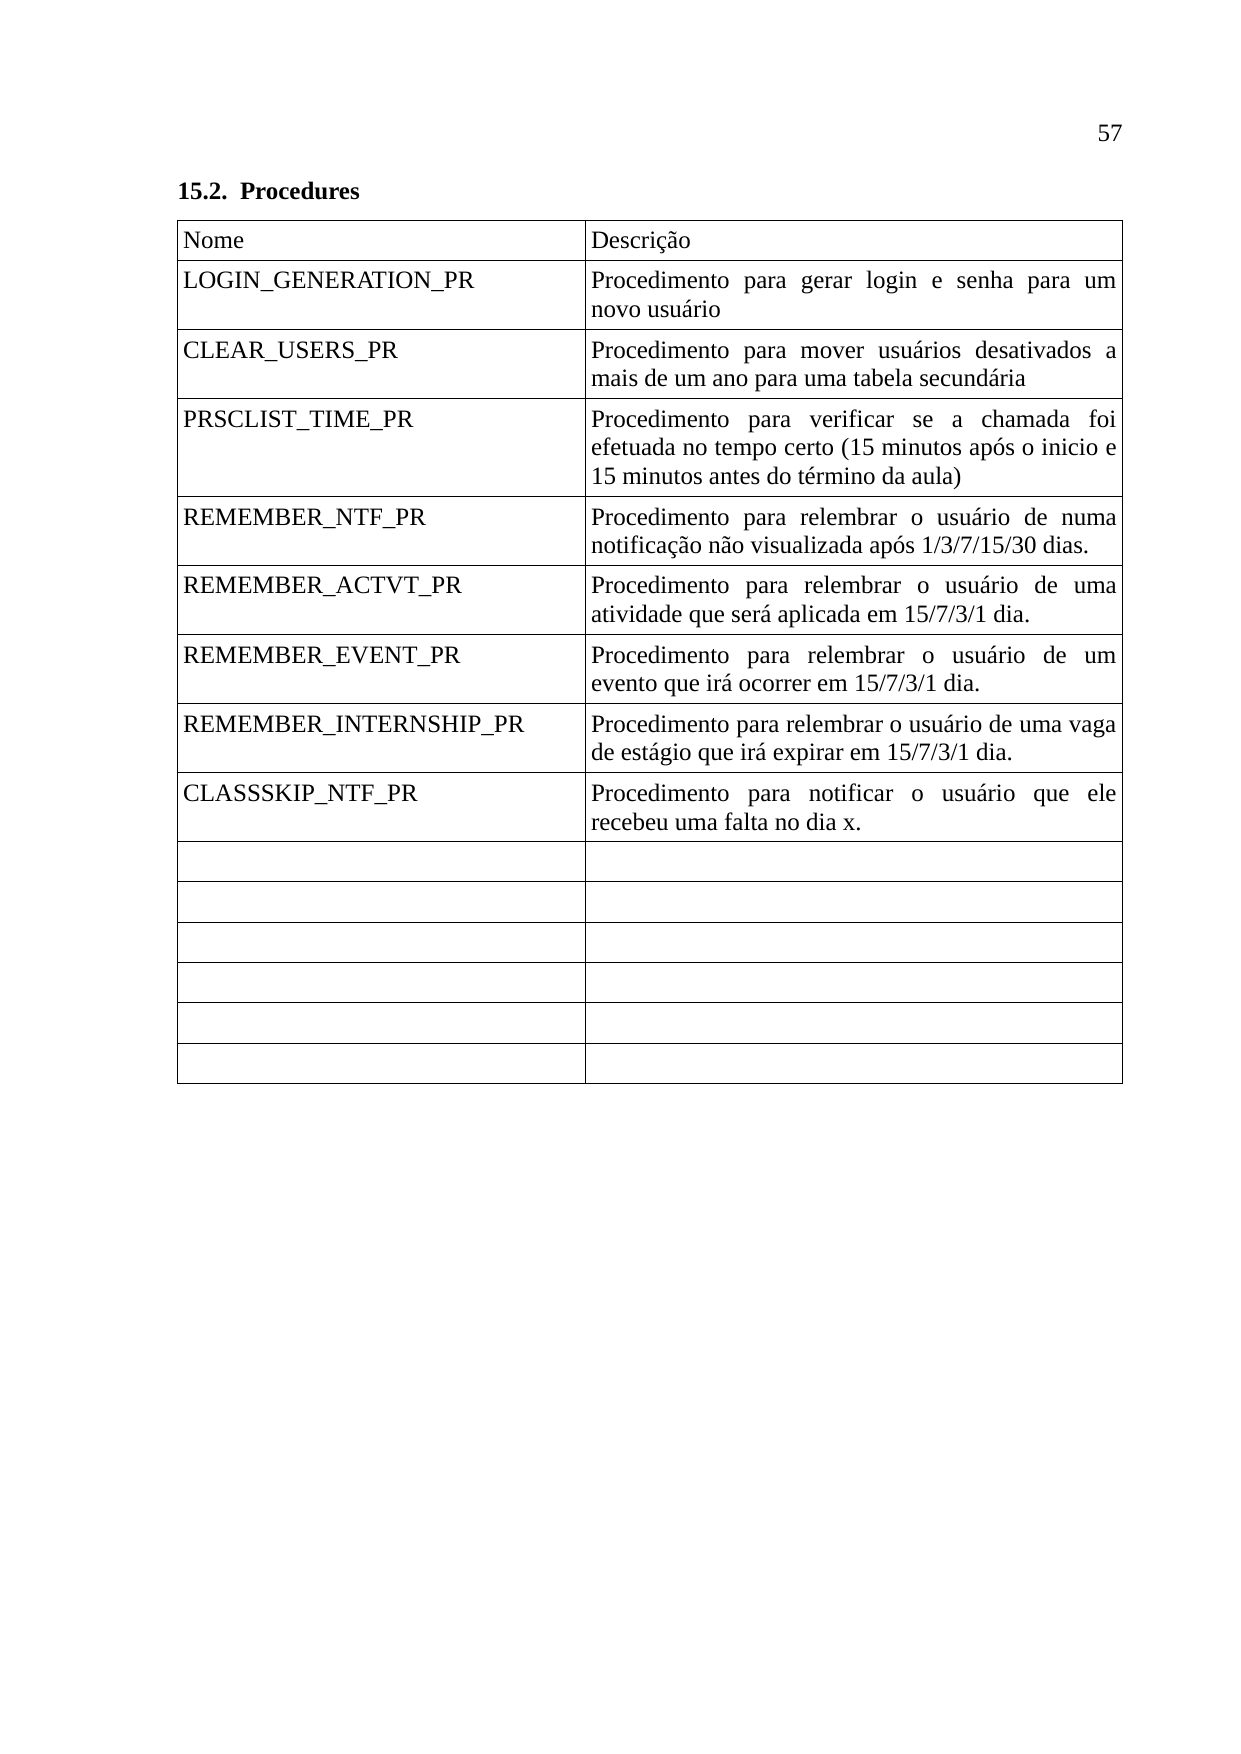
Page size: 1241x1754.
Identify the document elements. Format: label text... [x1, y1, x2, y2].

table_cell Procedimento para relembrar o usuário de uma atividade que será aplicada em 15/7/3/1 dia. [586, 566, 1122, 634]
table_cell Procedimento para relembrar o usuário de numa notificação não visualizada após 1/3/7/15/30 dias. [586, 497, 1122, 565]
table_cell [178, 963, 585, 1002]
table_cell Procedimento para notificar o usuário que ele recebeu uma falta no dia x. [586, 773, 1122, 841]
table_cell [178, 923, 585, 962]
table_cell Procedimento para verificar se a chamada foi efetuada no tempo certo (15 minutos após o inicio e 15 minutos antes do término da aula) [586, 399, 1122, 496]
subtitle Procedures [177, 176, 1122, 205]
table_cell REMEMBER_NTF_PR [178, 497, 585, 565]
table_cell [586, 1003, 1122, 1043]
table_cell [178, 842, 585, 881]
table_cell REMEMBER_ACTVT_PR [178, 566, 585, 634]
table_cell Procedimento para mover usuários desativados a mais de um ano para uma tabela secundária [586, 330, 1122, 398]
table_cell REMEMBER_EVENT_PR [178, 635, 585, 703]
table_header Descrição [586, 221, 1122, 260]
table_cell [178, 882, 585, 922]
table_cell REMEMBER_INTERNSHIP_PR [178, 704, 585, 772]
table_header Nome [178, 221, 585, 260]
table_cell [586, 923, 1122, 962]
table_cell [586, 1044, 1122, 1083]
table_cell Procedimento para relembrar o usuário de um evento que irá ocorrer em 15/7/3/1 dia. [586, 635, 1122, 703]
table_cell LOGIN_GENERATION_PR [178, 261, 585, 329]
table_cell [178, 1044, 585, 1083]
table_cell CLEAR_USERS_PR [178, 330, 585, 398]
table_cell [586, 882, 1122, 922]
table_cell [586, 842, 1122, 881]
table_cell CLASSSKIP_NTF_PR [178, 773, 585, 841]
table_cell Procedimento para relembrar o usuário de uma vaga de estágio que irá expirar em 15/7/3/1 dia. [586, 704, 1122, 772]
table_cell [178, 1003, 585, 1043]
table_cell [586, 963, 1122, 1002]
table_cell Procedimento para gerar login e senha para um novo usuário [586, 261, 1122, 329]
table_cell PRSCLIST_TIME_PR [178, 399, 585, 496]
